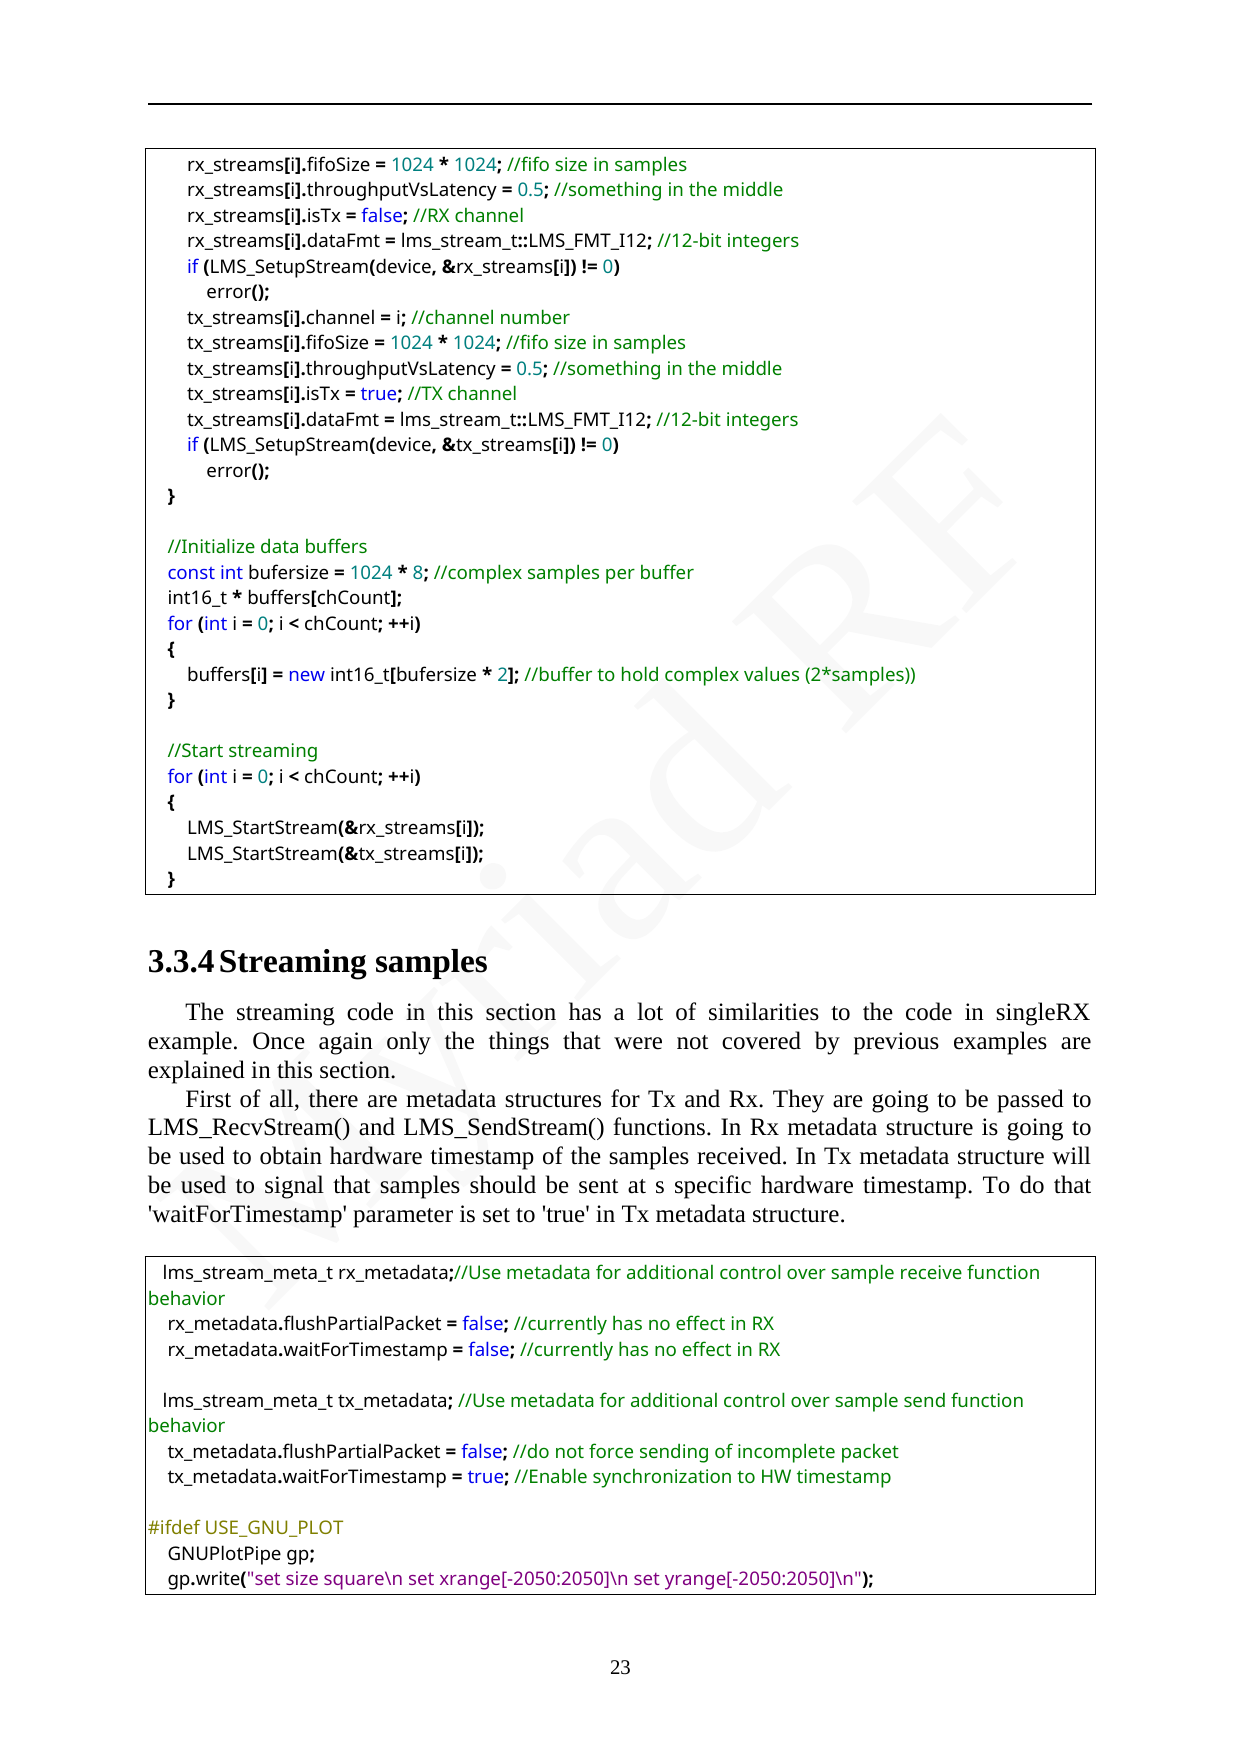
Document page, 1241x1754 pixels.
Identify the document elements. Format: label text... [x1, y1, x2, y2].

text [724, 738, 1092, 763]
text rx_metadata.waitForTimestamp = false; //currently has no effect in RX [148, 1336, 1092, 1361]
text [786, 610, 849, 636]
text //Start streaming [148, 738, 679, 763]
text rx_metadata.flushPartialPacket = false; //currently has no effect in RX [148, 1310, 1092, 1336]
text [863, 687, 880, 695]
text [667, 862, 1095, 894]
text if (LMS_SetupStream(device, &rx_streams[i]) != 0) [148, 253, 1092, 278]
text } [146, 862, 624, 894]
text tx_metadata.waitForTimestamp = true; //Enable synchronization to HW timestamp [148, 1463, 1092, 1489]
text lms_stream_meta_t tx_metadata; //Use metadata for additional control over sample send function behavior [148, 1387, 1092, 1438]
text [869, 687, 1092, 712]
text int16_t * buffers[chCount]; [148, 585, 767, 610]
subtitle Streaming samples [576, 941, 1092, 980]
text The streaming code in this section has a lot of similarities to the code in singleRX example. Once again only the things that were not covered by previous examples are explained in this section. [432, 997, 1092, 1084]
text [812, 636, 828, 644]
text for (int i = 0; i < chCount; ++i) [148, 610, 775, 636]
text [744, 814, 1092, 840]
text } [148, 687, 666, 712]
text tx_streams[i].throughputVsLatency = 0.5; //something in the middle [148, 355, 1092, 381]
text tx_streams[i].isTx = true; //TX channel [148, 381, 1092, 406]
text #ifdef USE_GNU_PLOT [148, 1514, 1092, 1540]
text [951, 534, 1092, 559]
text [971, 585, 1092, 610]
text lms_stream_meta_t rx_metadata;//Use metadata for additional control over sample receive function behavior [146, 1257, 276, 1310]
text tx_streams[i].fifoSize = 1024 * 1024; //fifo size in samples [148, 329, 1092, 355]
text if (LMS_SetupStream(device, &tx_streams[i]) != 0) [148, 432, 920, 457]
text rx_streams[i].throughputVsLatency = 0.5; //something in the middle [148, 176, 1092, 202]
text [971, 497, 996, 508]
text for (int i = 0; i < chCount; ++i) [148, 763, 656, 789]
text tx_streams[i].dataFmt = lms_stream_t::LMS_FMT_I12; //12-bit integers [148, 406, 1092, 432]
text tx_metadata.flushPartialPacket = false; //do not force sending of incomplete packet [148, 1438, 1092, 1463]
text [645, 840, 1092, 862]
text buffers[i] = new int16_t[bufersize * 2]; //buffer to hold complex values (2*samples)) [148, 661, 826, 687]
text [673, 687, 851, 712]
text [996, 559, 1092, 585]
text lms_stream_meta_t rx_metadata;//Use metadata for additional control over sample receive function behavior [265, 1257, 1095, 1310]
subtitle Streaming samples [148, 941, 480, 980]
text LMS_StartStream(&rx_streams[i]); [148, 814, 682, 840]
text { [148, 789, 658, 814]
text [761, 789, 1092, 814]
text gp.write("set size square\n set xrange[-2050:2050]\n set yrange[-2050:2050]\n"); [146, 1562, 1095, 1594]
text //Initialize data buffers [148, 534, 939, 559]
text [773, 585, 852, 610]
text [864, 610, 1092, 636]
text First of all, there are metadata structures for Tx and Rx. They are going to be passed to LMS_RecvStream() and LMS_SendStream() functions. In Rx metadata structure is going to be used to obtain hardware timestamp of the samples received. In Tx metadata structure will be used to signal that samples should be sent at s specific hardware timestamp. To do that 'waitForTimestamp' parameter is set to 'true' in Tx metadata structure. [148, 1084, 314, 1227]
text [785, 565, 846, 585]
text [671, 740, 717, 763]
text [829, 636, 1092, 661]
text [690, 814, 749, 832]
text [865, 585, 973, 610]
text [985, 483, 1092, 508]
text GNUPlotPipe gp; [148, 1540, 1092, 1562]
text First of all, there are metadata structures for Tx and Rx. They are going to be passed to LMS_RecvStream() and LMS_SendStream() functions. In Rx metadata structure is going to be used to obtain hardware timestamp of the samples received. In Tx metadata structure will be used to signal that samples should be sent at s specific hardware timestamp. To do that 'waitForTimestamp' parameter is set to 'true' in Tx metadata structure. [291, 1084, 1092, 1227]
text [900, 483, 973, 508]
text } [148, 483, 888, 508]
text [893, 457, 1092, 483]
text rx_streams[i].fifoSize = 1024 * 1024; //fifo size in samples [146, 149, 1095, 176]
text [859, 559, 965, 585]
text buffers[i] = new int16_t[bufersize * 2]; //buffer to hold complex values (2*samples)) [837, 661, 1092, 687]
text { [148, 636, 800, 661]
text const int bufersize = 1024 * 8; //complex samples per buffer [148, 559, 794, 585]
text rx_streams[i].isTx = false; //RX channel [148, 202, 1092, 227]
text [749, 763, 1092, 789]
subtitle Streaming samples [480, 941, 583, 980]
text [913, 432, 1092, 457]
text error(); [148, 278, 1092, 304]
text [667, 763, 743, 789]
text tx_streams[i].channel = i; //channel number [148, 304, 1092, 329]
text [614, 863, 664, 894]
text [671, 789, 756, 814]
text rx_streams[i].dataFmt = lms_stream_t::LMS_FMT_I12; //12-bit integers [148, 227, 1092, 253]
text LMS_StartStream(&tx_streams[i]); [148, 840, 577, 862]
text [578, 840, 629, 862]
text error(); [148, 457, 895, 483]
text The streaming code in this section has a lot of similarities to the code in singleRX example. Once again only the things that were not covered by previous examples are explained in this section. [148, 997, 453, 1084]
